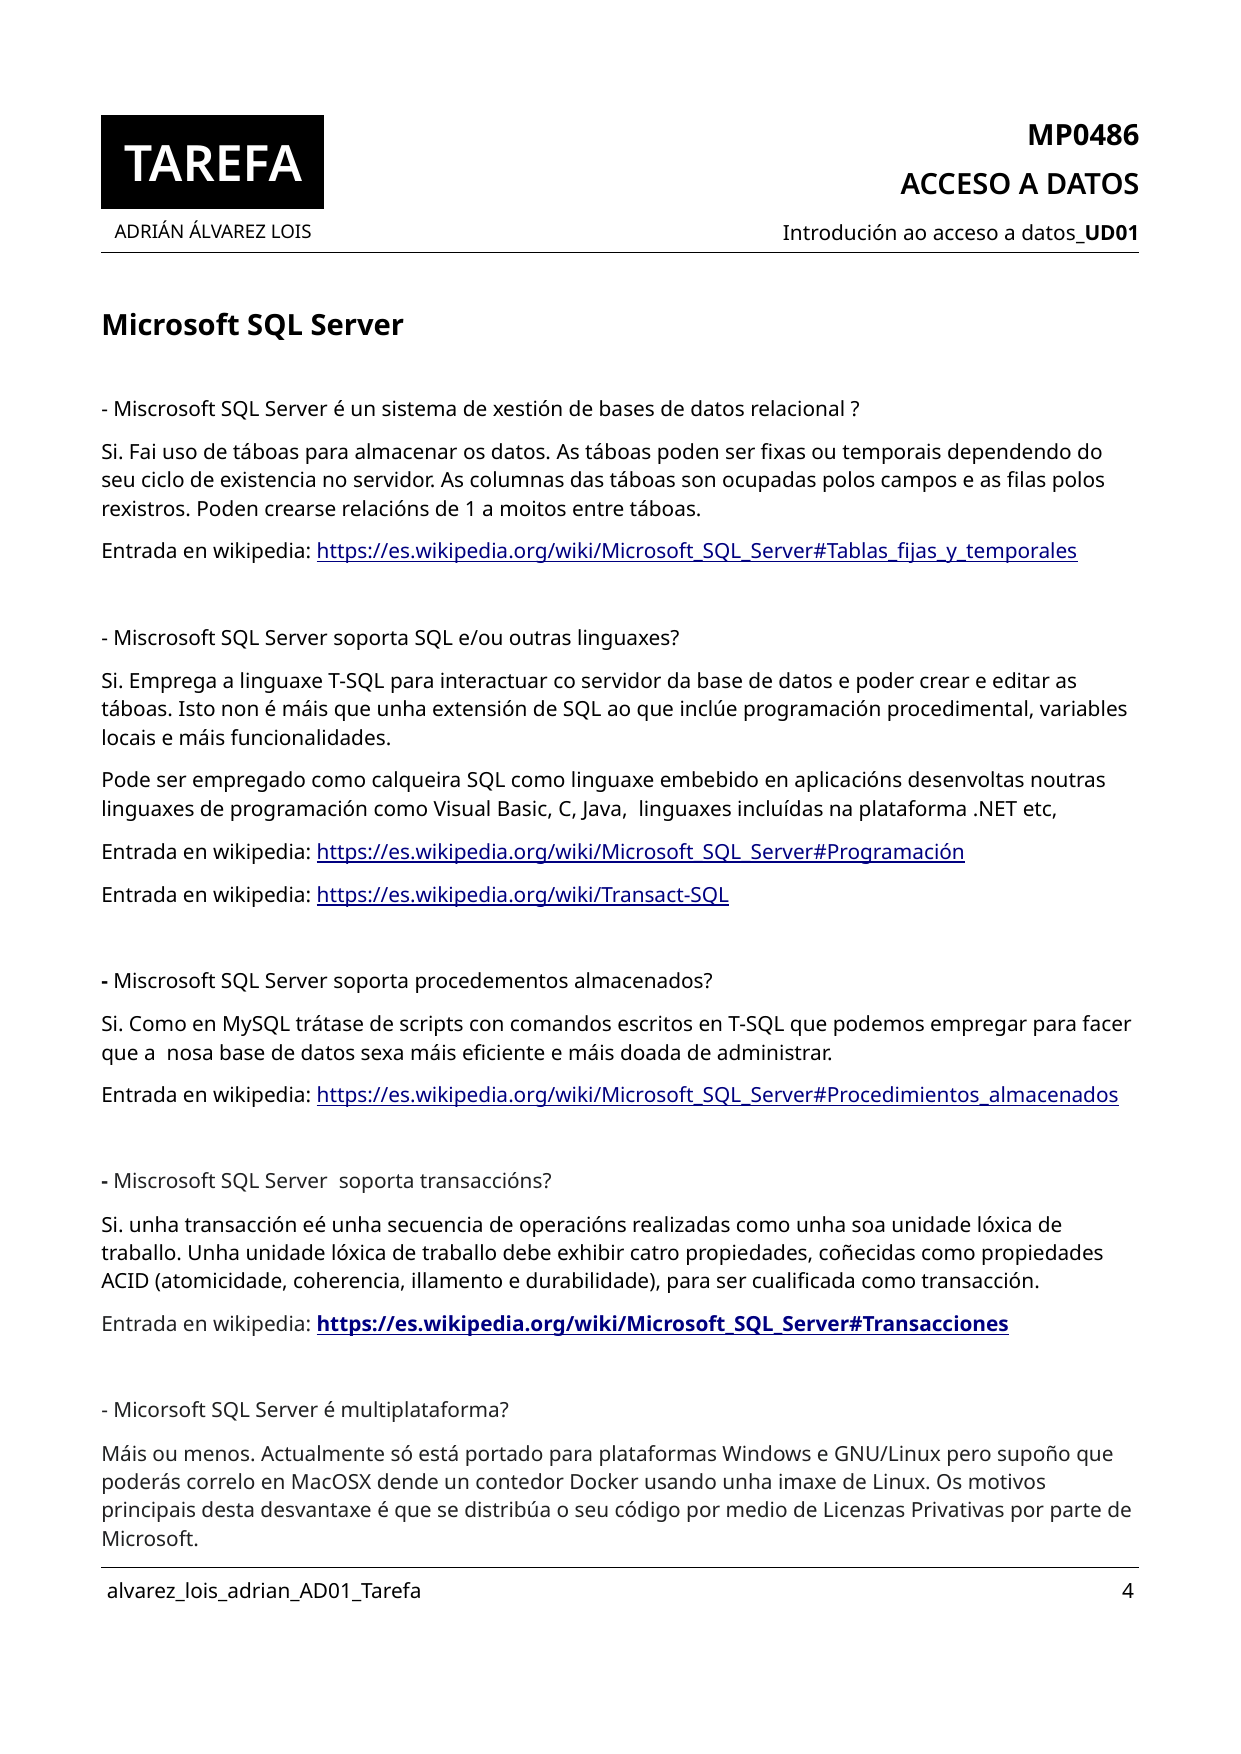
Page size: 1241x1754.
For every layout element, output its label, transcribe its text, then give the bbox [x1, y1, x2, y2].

text Entrada en wikipedia: https://es.wikipedia.org/wiki/Transact-SQL [101, 880, 1139, 908]
text - Micorsoft SQL Server é multiplataforma? [101, 1396, 1139, 1424]
text - Miscrosoft SQL Server é un sistema de xestión de bases de datos relacional ? [101, 394, 1139, 422]
text Máis ou menos. Actualmente só está portado para plataformas Windows e GNU/Linux pero supoño que poderás correlo en MacOSX dende un contedor Docker usando unha imaxe de Linux. Os motivos principais desta desvantaxe é que se distribúa o seu código por medio de Licenzas Privativas por parte de Microsoft. [101, 1439, 1139, 1552]
subtitle Microsoft SQL Server [101, 304, 1139, 344]
text Si. Emprega a linguaxe T-SQL para interactuar co servidor da base de datos e poder crear e editar as táboas. Isto non é máis que unha extensión de SQL ao que inclúe programación procedimental, variables locais e máis funcionalidades. [101, 666, 1139, 751]
text Entrada en wikipedia: https://es.wikipedia.org/wiki/Microsoft_SQL_Server#Tablas_fijas_y_temporales [101, 537, 1139, 565]
text - Miscrosoft SQL Server soporta SQL e/ou outras linguaxes? [101, 623, 1139, 651]
text Entrada en wikipedia: https://es.wikipedia.org/wiki/Microsoft_SQL_Server#Programación [101, 837, 1139, 866]
text - Miscrosoft SQL Server soporta procedementos almacenados? [101, 966, 1139, 994]
text Si. Fai uso de táboas para almacenar os datos. As táboas poden ser fixas ou temporais dependendo do seu ciclo de existencia no servidor. As columnas das táboas son ocupadas polos campos e as filas polos rexistros. Poden crearse relacións de 1 a moitos entre táboas. [101, 437, 1139, 522]
text Entrada en wikipedia: https://es.wikipedia.org/wiki/Microsoft_SQL_Server#Procedimientos_almacenados [101, 1081, 1139, 1109]
text Si. Como en MySQL trátase de scripts con comandos escritos en T-SQL que podemos empregar para facer que a nosa base de datos sexa máis eficiente e máis doada de administrar. [101, 1009, 1139, 1066]
text Si. unha transacción eé unha secuencia de operacións realizadas como unha soa unidade lóxica de traballo. Unha unidade lóxica de traballo debe exhibir catro propiedades, coñecidas como propiedades ACID (atomicidade, coherencia, illamento e durabilidade), para ser cualificada como transacción. [101, 1210, 1139, 1295]
text Entrada en wikipedia: https://es.wikipedia.org/wiki/Microsoft_SQL_Server#Transacciones [101, 1309, 1139, 1338]
text Pode ser empregado como calqueira SQL como linguaxe embebido en aplicacións desenvoltas noutras linguaxes de programación como Visual Basic, C, Java, linguaxes incluídas na plataforma .NET etc, [101, 766, 1139, 822]
text - Miscrosoft SQL Server soporta transaccións? [101, 1167, 1139, 1195]
